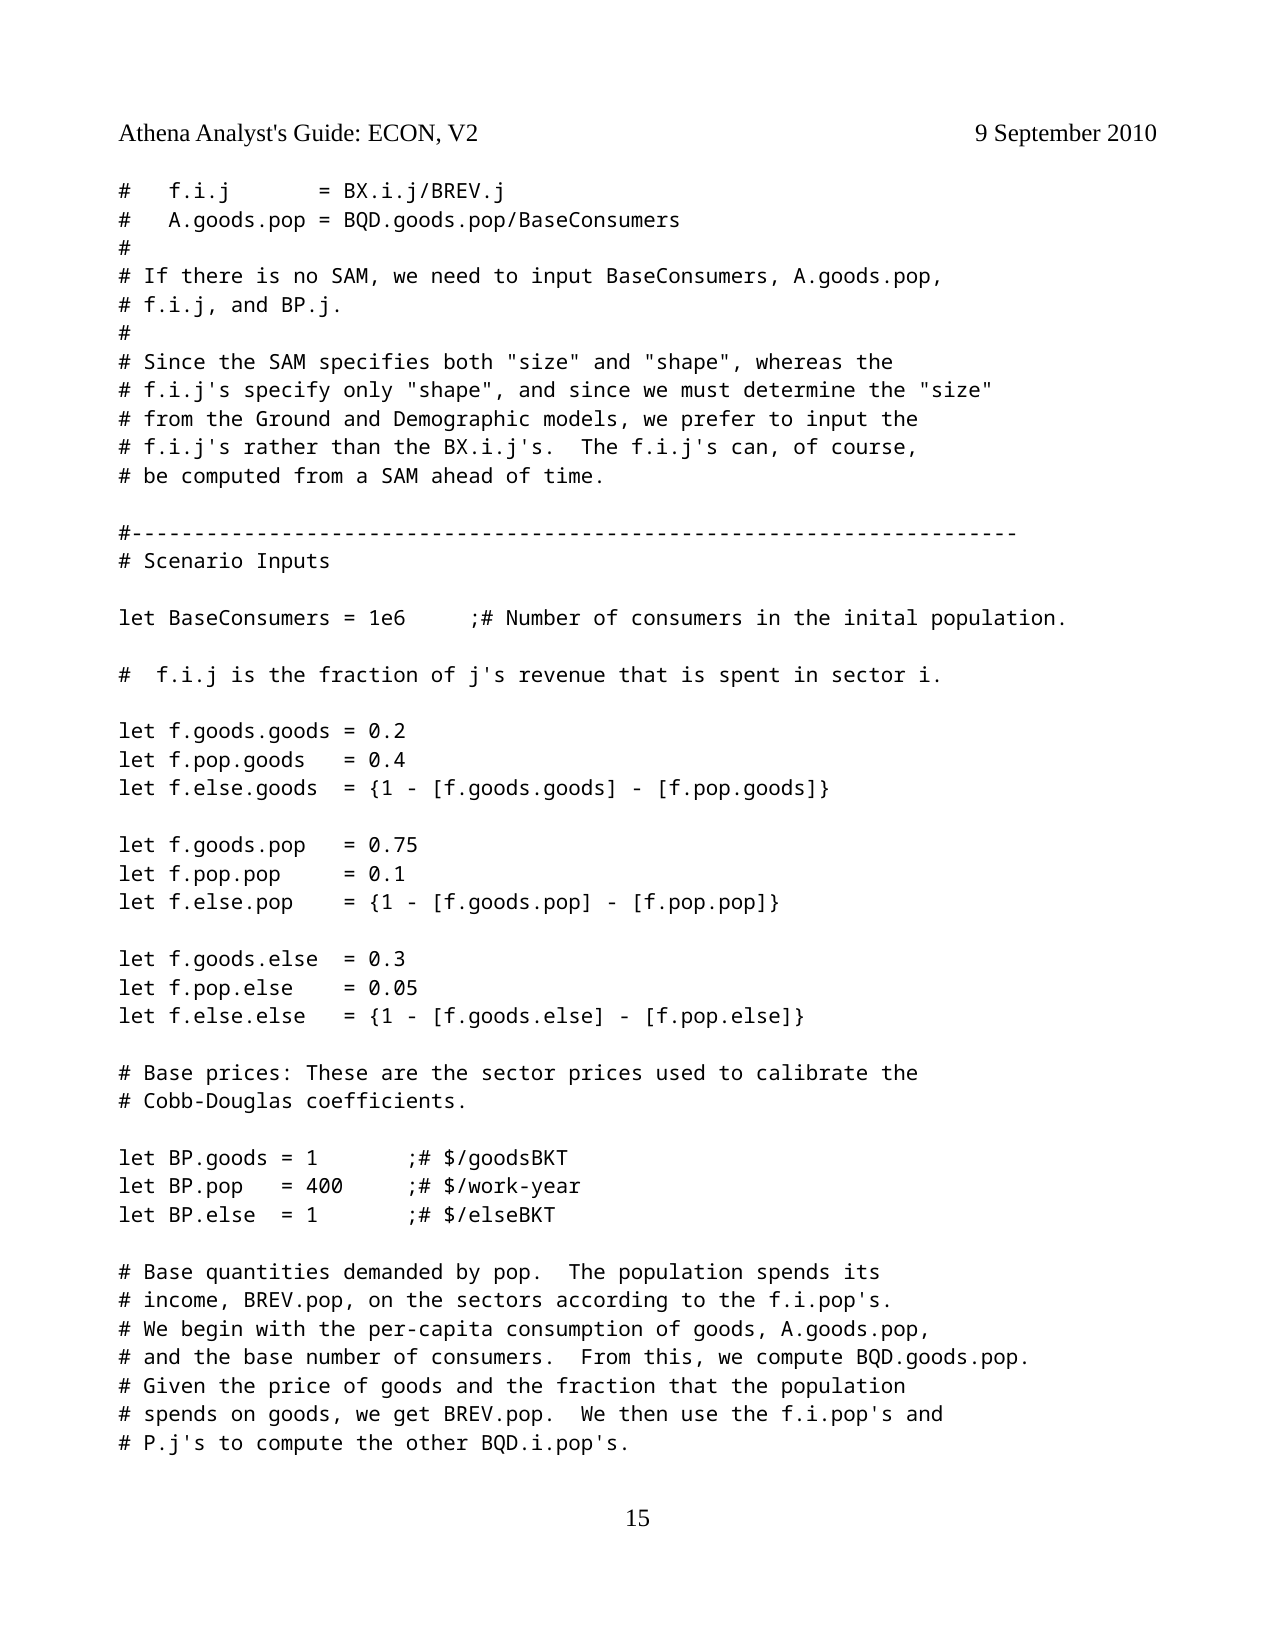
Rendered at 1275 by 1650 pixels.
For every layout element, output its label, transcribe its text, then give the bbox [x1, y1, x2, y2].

text let f.else.goods = {1 - [f.goods.goods] - [f.pop.goods]} [118, 773, 1157, 802]
text # If there is no SAM, we need to input BaseConsumers, A.goods.pop, [118, 262, 1157, 290]
text # f.i.j = BX.i.j/BREV.j [118, 176, 1157, 205]
text #----------------------------------------------------------------------- [118, 518, 1157, 546]
text # and the base number of consumers. From this, we compute BQD.goods.pop. [118, 1342, 1157, 1371]
text # P.j's to compute the other BQD.i.pop's. [118, 1428, 1157, 1456]
text # Base quantities demanded by pop. The population spends its [118, 1257, 1157, 1285]
text let BP.pop = 400 ;# $/work-year [118, 1172, 1157, 1200]
text let f.goods.else = 0.3 [118, 944, 1157, 973]
text # Scenario Inputs [118, 546, 1157, 574]
text # from the Ground and Demographic models, we prefer to input the [118, 404, 1157, 432]
text let f.pop.else = 0.05 [118, 973, 1157, 1001]
text # be computed from a SAM ahead of time. [118, 461, 1157, 489]
text # spends on goods, we get BREV.pop. We then use the f.i.pop's and [118, 1399, 1157, 1428]
text let f.else.pop = {1 - [f.goods.pop] - [f.pop.pop]} [118, 887, 1157, 916]
text let BP.goods = 1 ;# $/goodsBKT [118, 1143, 1157, 1172]
text let f.pop.goods = 0.4 [118, 745, 1157, 773]
text # Since the SAM specifies both "size" and "shape", whereas the [118, 347, 1157, 375]
text let f.goods.pop = 0.75 [118, 830, 1157, 859]
text # Cobb-Douglas coefficients. [118, 1086, 1157, 1115]
text # f.i.j, and BP.j. [118, 290, 1157, 318]
text # Given the price of goods and the fraction that the population [118, 1371, 1157, 1399]
text # income, BREV.pop, on the sectors according to the f.i.pop's. [118, 1285, 1157, 1314]
text let f.else.else = {1 - [f.goods.else] - [f.pop.else]} [118, 1001, 1157, 1029]
text # Base prices: These are the sector prices used to calibrate the [118, 1058, 1157, 1086]
text let BP.else = 1 ;# $/elseBKT [118, 1200, 1157, 1228]
text # f.i.j is the fraction of j's revenue that is spent in sector i. [118, 660, 1157, 688]
text # A.goods.pop = BQD.goods.pop/BaseConsumers [118, 205, 1157, 233]
text # We begin with the per-capita consumption of goods, A.goods.pop, [118, 1314, 1157, 1342]
text # [118, 318, 1157, 347]
text # f.i.j's rather than the BX.i.j's. The f.i.j's can, of course, [118, 432, 1157, 461]
text let BaseConsumers = 1e6 ;# Number of consumers in the inital population. [118, 603, 1157, 631]
text # [118, 233, 1157, 262]
text let f.pop.pop = 0.1 [118, 859, 1157, 887]
text # f.i.j's specify only "shape", and since we must determine the "size" [118, 375, 1157, 404]
text let f.goods.goods = 0.2 [118, 717, 1157, 745]
